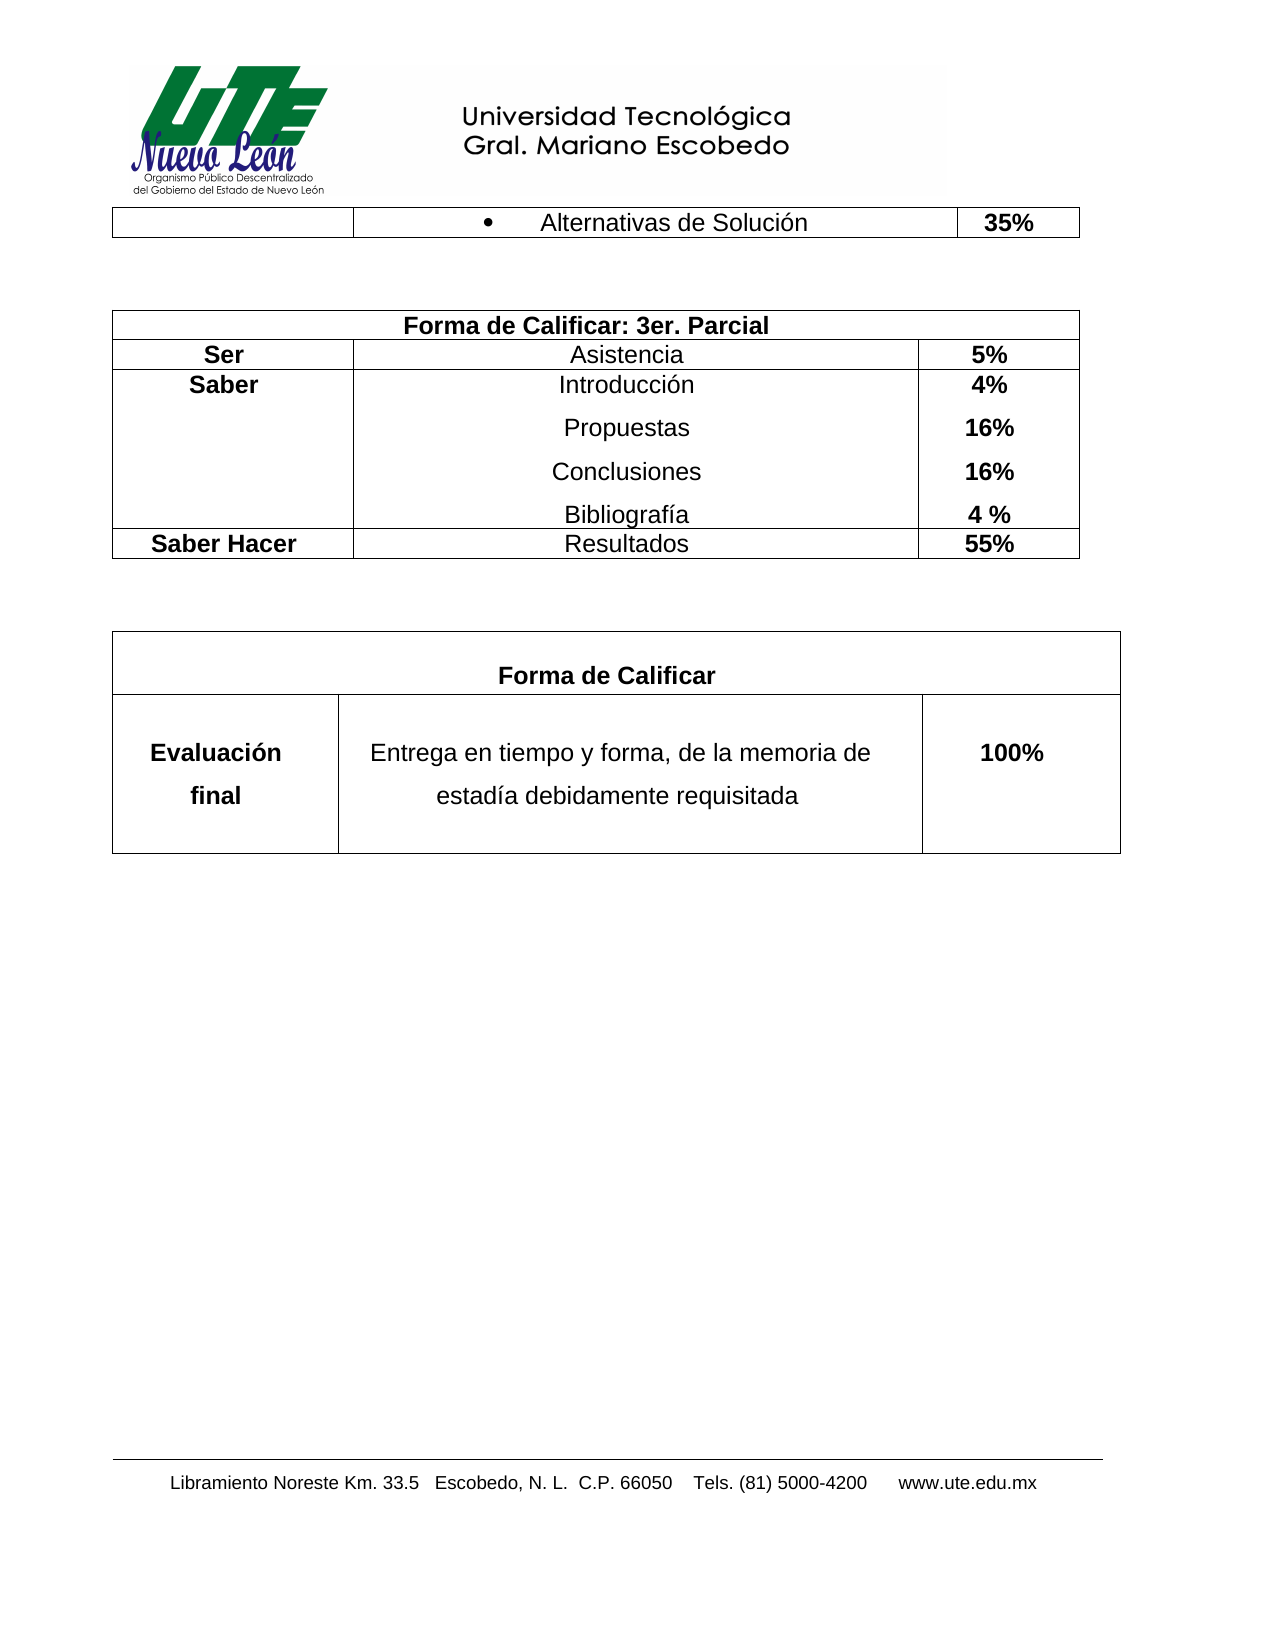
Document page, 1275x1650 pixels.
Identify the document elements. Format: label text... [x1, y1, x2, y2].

table_cell Asistencia [354, 340, 918, 369]
table_cell Ser [113, 340, 353, 369]
table_cell 55% [919, 529, 1079, 558]
table_header Forma de Calificar [113, 632, 1120, 693]
table_cell Evaluación final [113, 695, 338, 853]
table_cell 5% [919, 340, 1079, 369]
table_cell 4% 16% 16% 4 % [919, 370, 1079, 528]
table_cell Introducción Propuestas Conclusiones Bibliografía [354, 370, 918, 528]
table_cell 100% [923, 695, 1120, 853]
table_cell Análisis y Diagnóstico Problemas enfrentados Alternativas de Solución [354, 208, 957, 237]
table_header Forma de Calificar: 3er. Parcial [113, 311, 1079, 339]
picture [129, 65, 947, 196]
table_cell 35% [958, 208, 1079, 237]
table_cell Entrega en tiempo y forma, de la memoria de estadía debidamente requisitada [339, 695, 922, 853]
table_cell Saber [113, 370, 353, 528]
table_cell Resultados [354, 529, 918, 558]
table_cell Saber Hacer [113, 529, 353, 558]
table_cell [113, 208, 353, 237]
